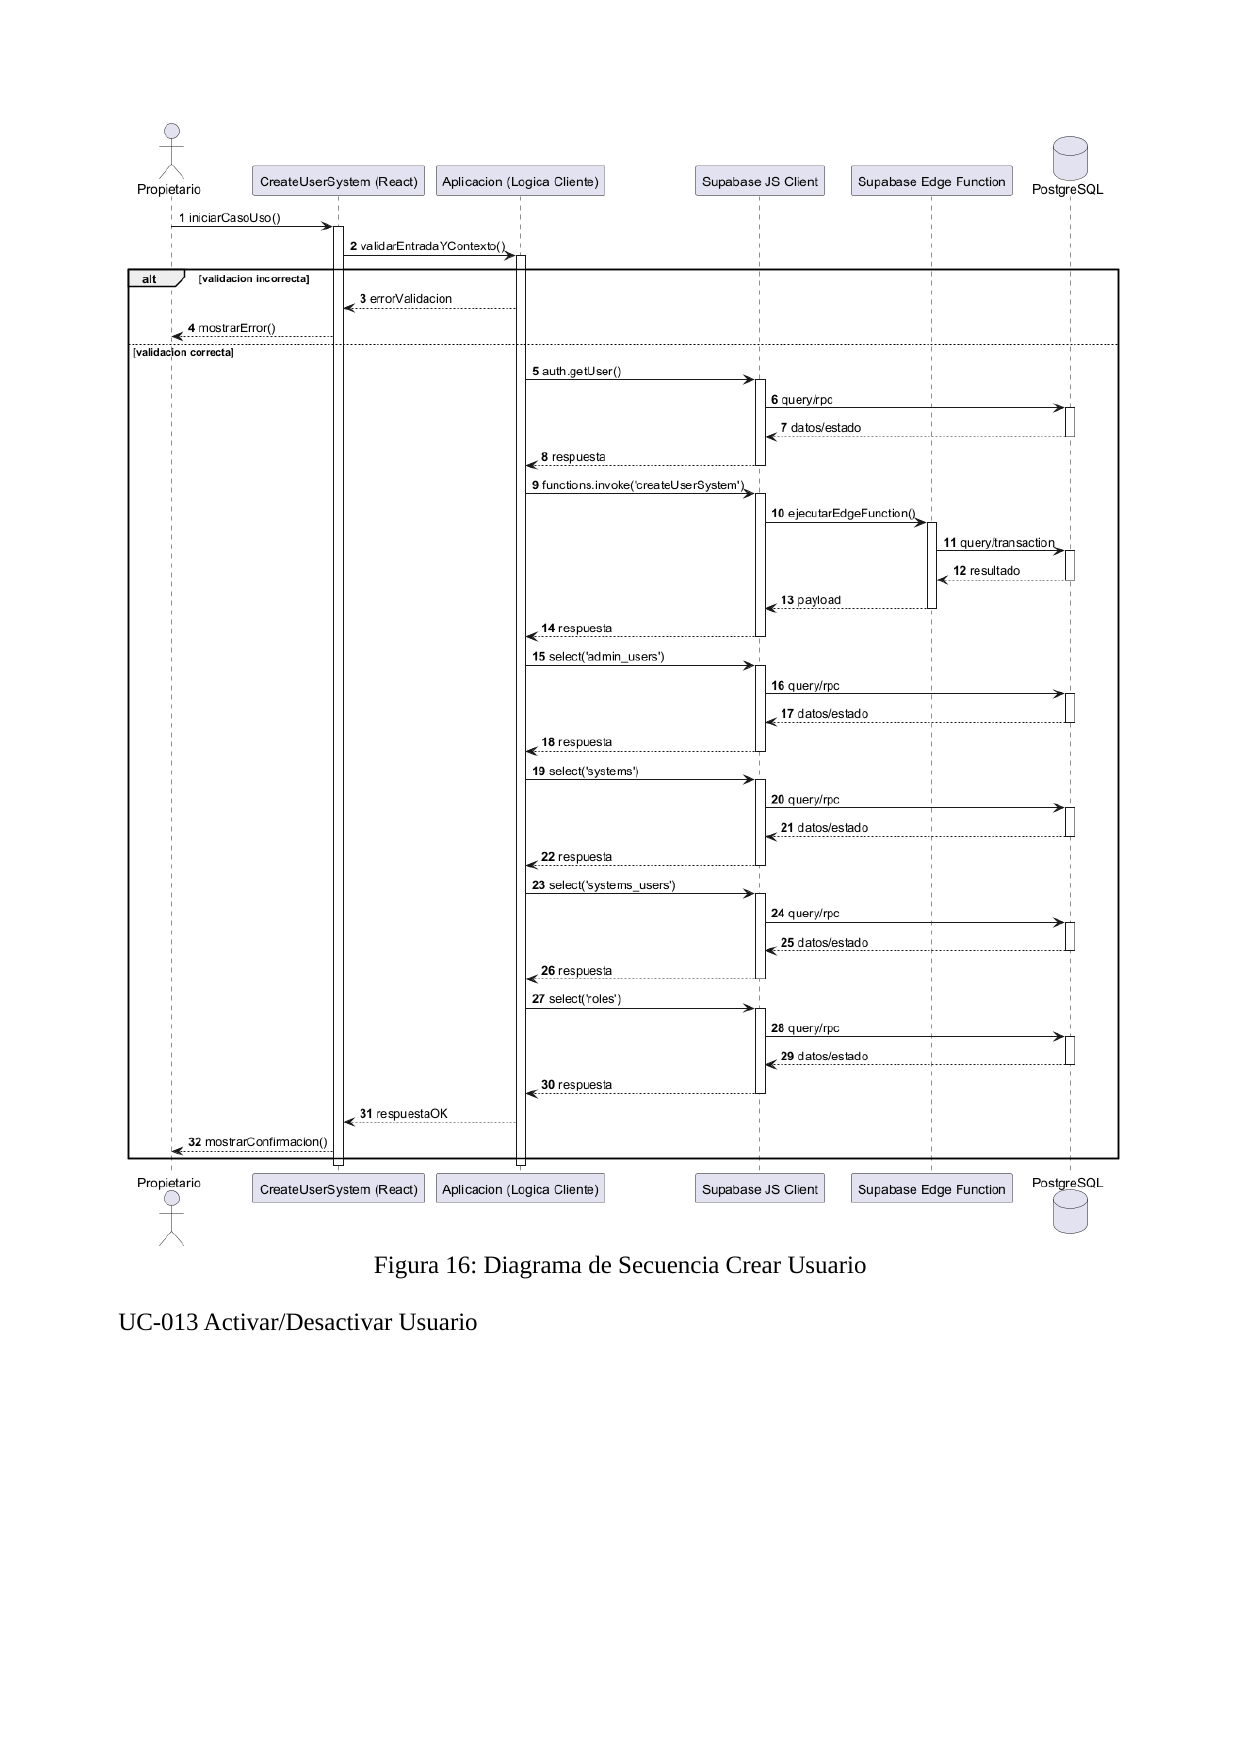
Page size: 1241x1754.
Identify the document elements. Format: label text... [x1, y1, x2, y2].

text UC-013 Activar/Desactivar Usuario [118, 1307, 1122, 1336]
picture [118, 118, 1123, 1250]
text Figura 16: Diagrama de Secuencia Crear Usuario [118, 1250, 1122, 1279]
